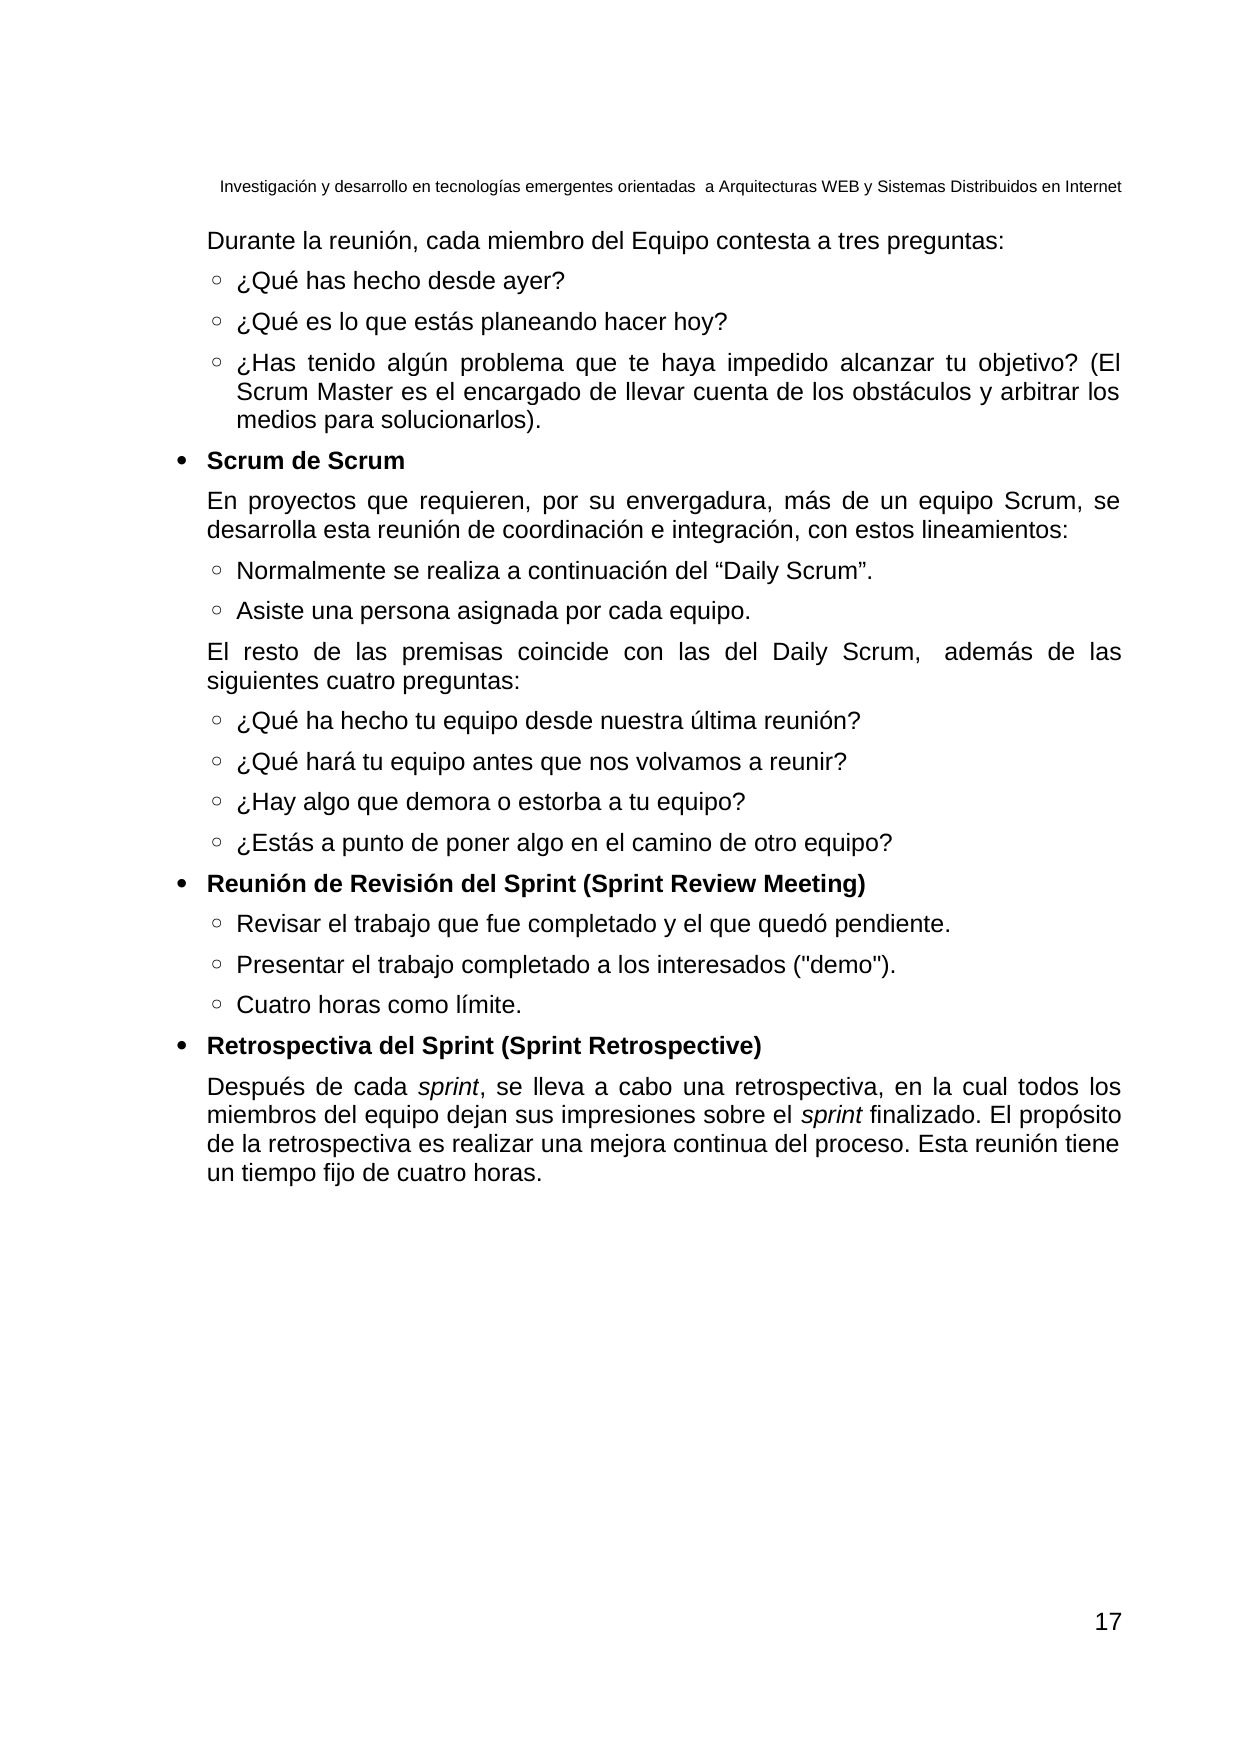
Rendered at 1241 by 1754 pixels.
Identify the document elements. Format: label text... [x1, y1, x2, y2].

list ¿Qué ha hecho tu equipo desde nuestra última reunión? [207, 706, 1122, 735]
list ¿Qué es lo que estás planeando hacer hoy? [207, 307, 236, 336]
list ¿Qué es lo que estás planeando hacer hoy? [735, 307, 1122, 336]
list ¿Has tenido algún problema que te haya impedido alcanzar tu objetivo? (El Scrum Master es el encargado de llevar cuenta de los obstáculos y arbitrar los medios para solucionarlos). [549, 405, 1122, 434]
list Retrospectiva del Sprint (Sprint Retrospective) [769, 1031, 1122, 1060]
text Después de cada sprint, se lleva a cabo una retrospectiva, en la cual todos los miembros del equipo dejan sus impresiones sobre el sprint finalizado. El propósito de la retrospectiva es realizar una mejora continua del proceso. Esta reunión tiene un tiempo fijo de cuatro horas. [550, 1158, 1122, 1187]
list Reunión de Revisión del Sprint (Sprint Review Meeting) [873, 869, 1122, 897]
list ¿Estás a punto de poner algo en el camino de otro equipo? [207, 828, 1122, 857]
list ¿Qué has hecho desde ayer? [573, 266, 1122, 295]
text El resto de las premisas coincide con las del Daily Scrum, además de las siguientes cuatro preguntas: [521, 666, 1122, 694]
list Cuatro horas como límite. [207, 991, 236, 1019]
list ¿Qué hará tu equipo antes que nos volvamos a reunir? [207, 747, 1122, 776]
list Scrum de Scrum [412, 446, 1122, 474]
list Presentar el trabajo completado a los interesados ("demo"). [904, 950, 1122, 979]
list ¿Hay algo que demora o estorba a tu equipo? [207, 787, 1122, 816]
list Revisar el trabajo que fue completado y el que quedó pendiente. [959, 909, 1122, 938]
list ¿Qué has hecho desde ayer? [207, 266, 236, 295]
list Scrum de Scrum [177, 446, 207, 474]
text Durante la reunión, cada miembro del Equipo contesta a tres preguntas: [1013, 226, 1122, 254]
list Cuatro horas como límite. [529, 991, 1122, 1019]
list Asiste una persona asignada por cada equipo. [207, 596, 1122, 625]
list Normalmente se realiza a continuación del “Daily Scrum”. [207, 556, 1122, 584]
